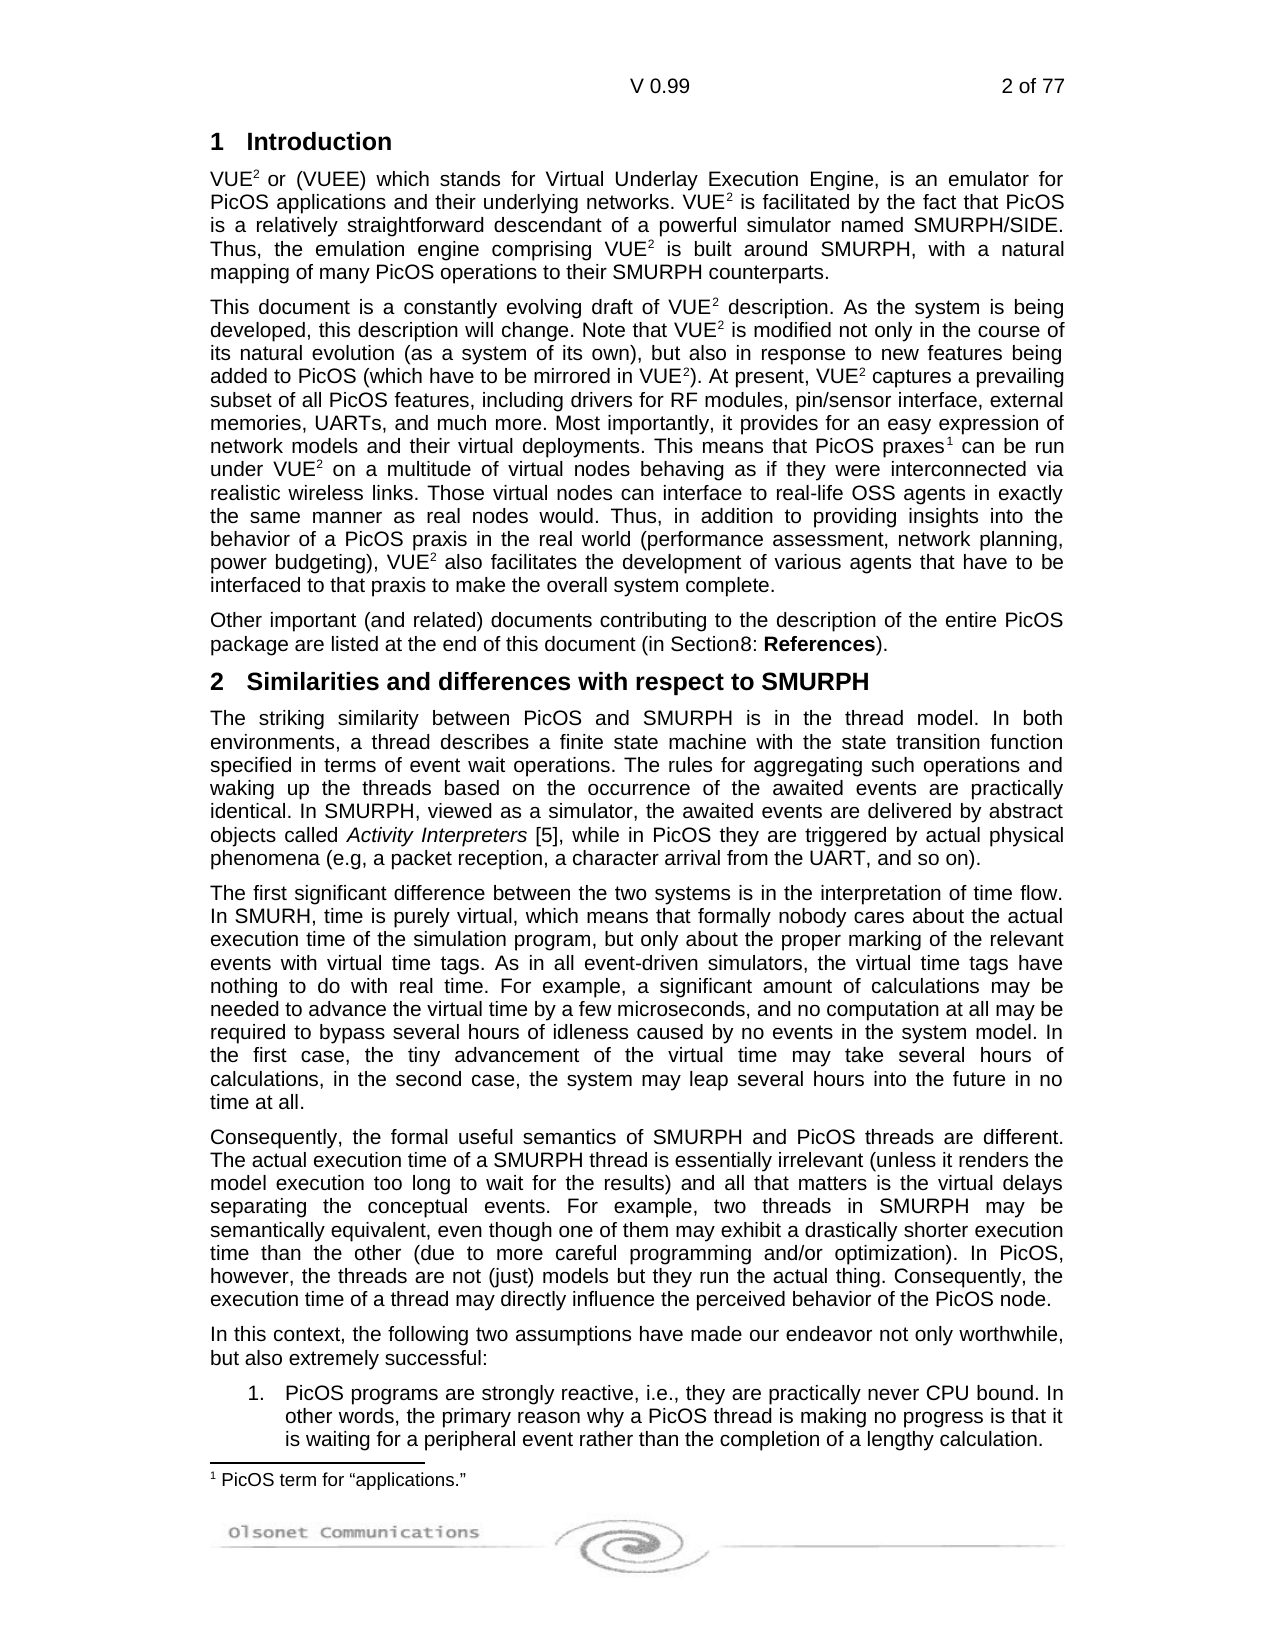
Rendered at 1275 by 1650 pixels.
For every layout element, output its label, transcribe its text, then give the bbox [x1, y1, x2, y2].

text PicOS term for “applications.” [210, 1469, 1065, 1490]
text Consequently, the formal useful semantics of SMURPH and PicOS threads are different. The actual execution time of a SMURPH thread is essentially irrelevant (unless it renders the model execution too long to wait for the results) and all that matters is the virtual delays separating the conceptual events. For example, two threads in SMURPH may be semantically equivalent, even though one of them may exhibit a drastically shorter execution time than the other (due to more careful programming and/or optimization). In PicOS, however, the threads are not (just) models but they run the actual thing. Consequently, the execution time of a thread may directly influence the perceived behavior of the PicOS node. [210, 1125, 1065, 1311]
text The striking similarity between PicOS and SMURPH is in the thread model. In both environments, a thread describes a finite state machine with the state transition function specified in terms of event wait operations. The rules for aggregating such operations and waking up the threads based on the occurrence of the awaited events are practically identical. In SMURPH, viewed as a simulator, the awaited events are delivered by abstract objects called Activity Interpreters [5], while in PicOS they are triggered by actual physical phenomena (e.g, a packet reception, a character arrival from the UART, and so on). [210, 707, 1065, 869]
text The first significant difference between the two systems is in the interpretation of time flow. In SMURH, time is purely virtual, which means that formally nobody cares about the actual execution time of the simulation program, but only about the proper marking of the relevant events with virtual time tags. As in all event-driven simulators, the virtual time tags have nothing to do with real time. For example, a significant amount of calculations may be needed to advance the virtual time by a few microseconds, and no computation at all may be required to bypass several hours of idleness caused by no events in the system model. In the first case, the tiny advancement of the virtual time may take several hours of calculations, in the second case, the system may leap several hours into the future in no time at all. [210, 881, 1065, 1114]
text This document is a constantly evolving draft of VUE2 description. As the system is being developed, this description will change. Note that VUE2 is modified not only in the course of its natural evolution (as a system of its own), but also in response to new features being added to PicOS (which have to be mirrored in VUE2). At present, VUE2 captures a prevailing subset of all PicOS features, including drivers for RF modules, pin/sensor interface, external memories, UARTs, and much more. Most importantly, it provides for an easy expression of network models and their virtual deployments. This means that PicOS praxes can be run under VUE2 on a multitude of virtual nodes behaving as if they were interconnected via realistic wireless links. Those virtual nodes can interface to real-life OSS agents in exactly the same manner as real nodes would. Thus, in addition to providing insights into the behavior of a PicOS praxis in the real world (performance assessment, network planning, power budgeting), VUE2 also facilitates the development of various agents that have to be interfaced to that praxis to make the overall system complete. [210, 295, 1065, 597]
picture [210, 1504, 1065, 1596]
text Other important (and related) documents contributing to the description of the entire PicOS package are listed at the end of this document (in Section8: References). [210, 609, 1065, 656]
subtitle Similarities and differences with respect to SMURPH [210, 667, 1065, 695]
subtitle Introduction [210, 128, 1065, 156]
text In this context, the following two assumptions have made our endeavor not only worthwhile, but also extremely successful: [210, 1323, 1065, 1369]
text VUE2 or (VUEE) which stands for Virtual Underlay Execution Engine, is an emulator for PicOS applications and their underlying networks. VUE2 is facilitated by the fact that PicOS is a relatively straightforward descendant of a powerful simulator named SMURPH/SIDE. Thus, the emulation engine comprising VUE2 is built around SMURPH, with a natural mapping of many PicOS operations to their SMURPH counterparts. [210, 167, 1065, 283]
list PicOS programs are strongly reactive, i.e., they are practically never CPU bound. In other words, the primary reason why a PicOS thread is making no progress is that it is waiting for a peripheral event rather than the completion of a lengthy calculation. [247, 1381, 1065, 1451]
